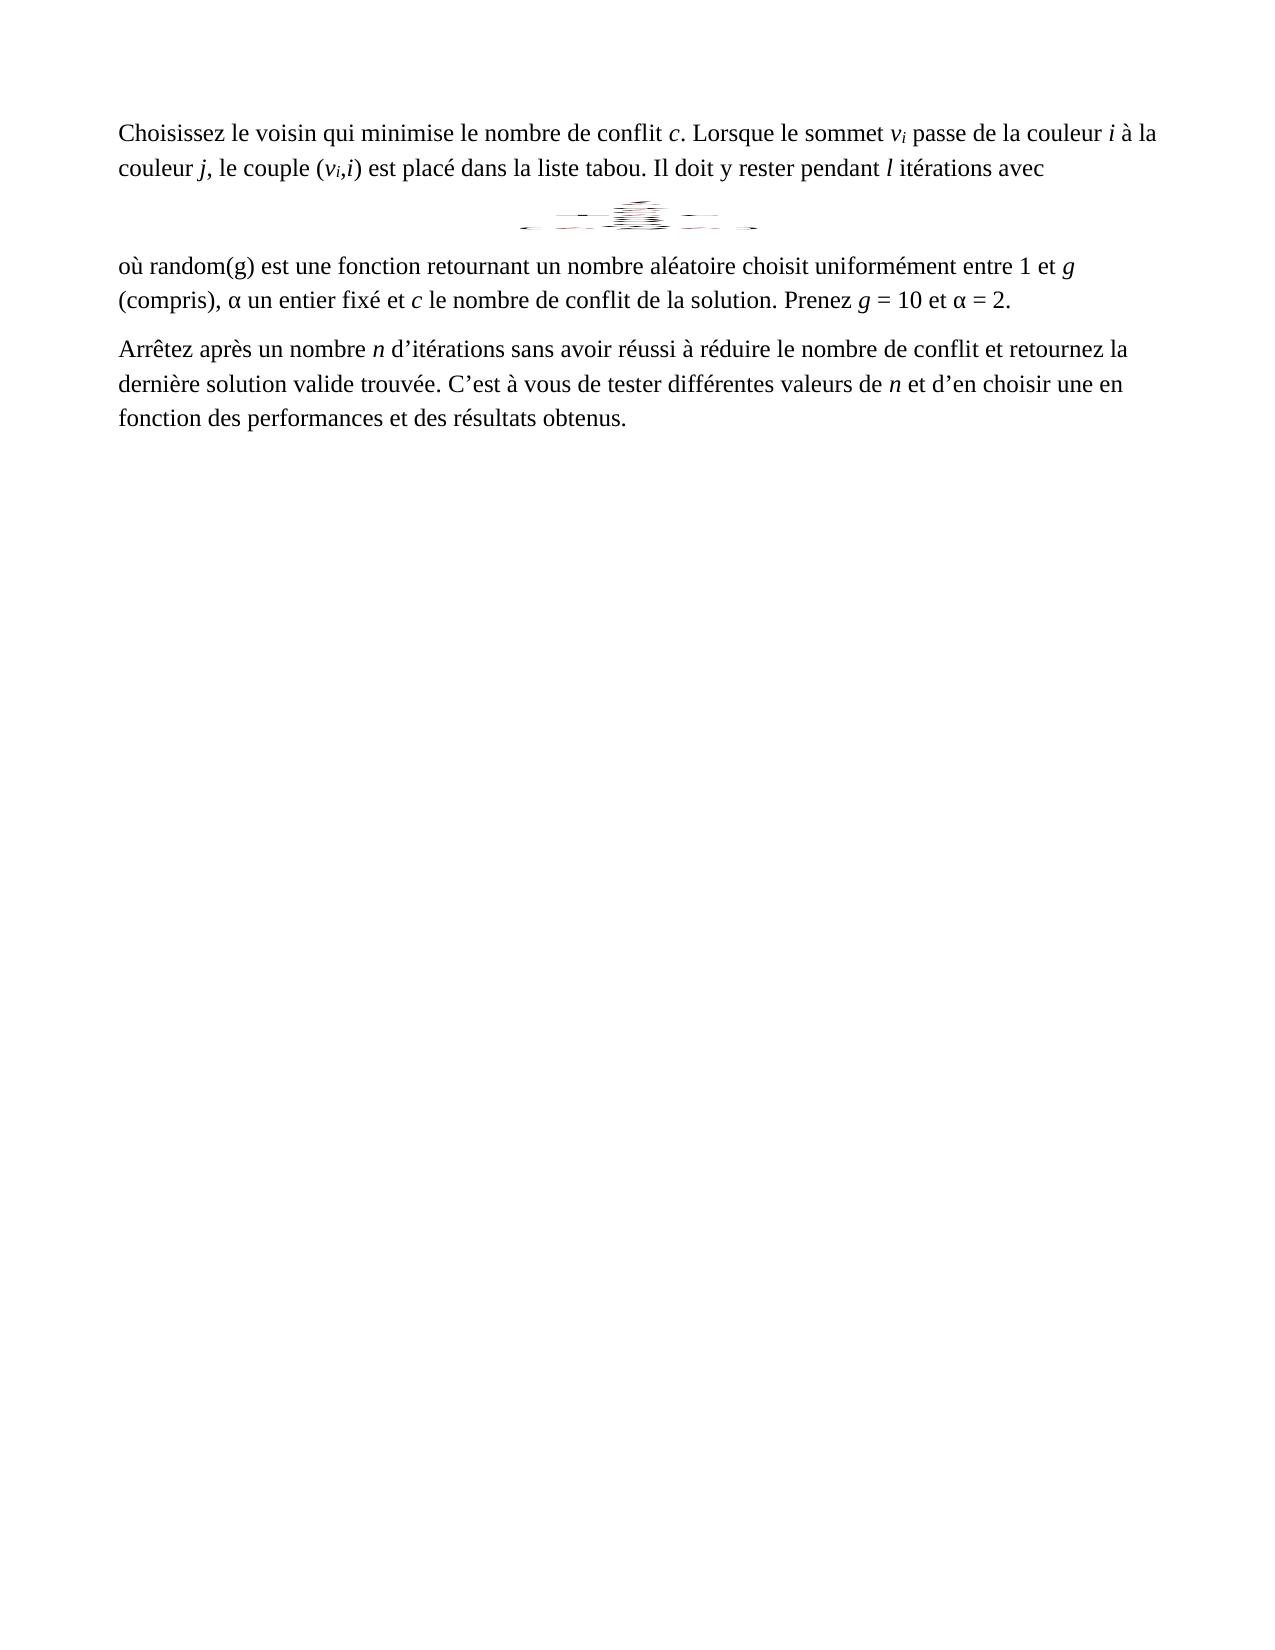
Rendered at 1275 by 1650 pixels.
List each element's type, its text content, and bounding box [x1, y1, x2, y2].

text Choisissez le voisin qui minimise le nombre de conflit c. Lorsque le sommet vi passe de la couleur i à la couleur j, le couple (vi,i) est placé dans la liste tabou. Il doit y rester pendant l itérations avec [118, 118, 1157, 181]
text Arrêtez après un nombre n d’itérations sans avoir réussi à réduire le nombre de conflit et retournez la dernière solution valide trouvée. C’est à vous de tester différentes valeurs de n et d’en choisir une en fonction des performances et des résultats obtenus. [118, 334, 1157, 432]
text où random(g) est une fonction retournant un nombre aléatoire choisit uniformément entre 1 et g (compris), α un entier fixé et c le nombre de conflit de la solution. Prenez g = 10 et α = 2. [118, 251, 1157, 314]
